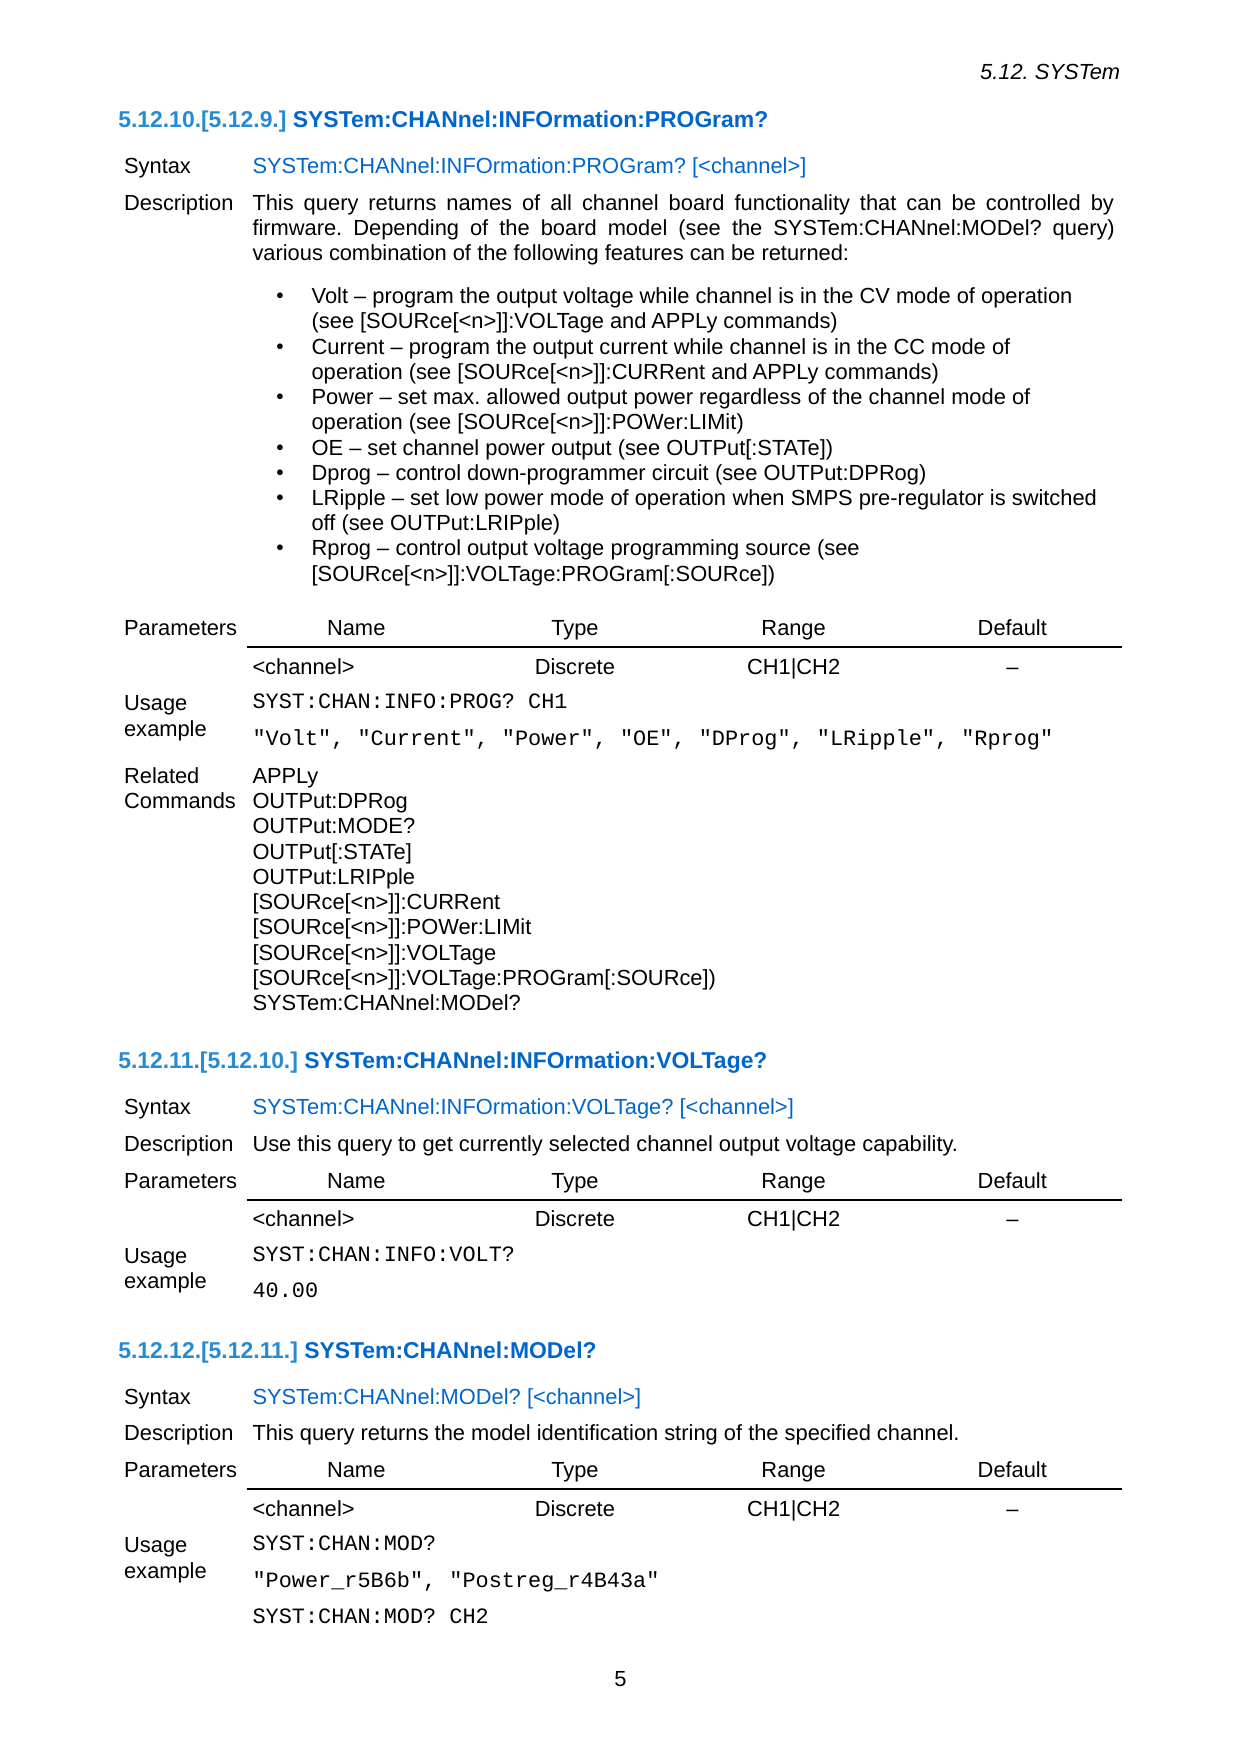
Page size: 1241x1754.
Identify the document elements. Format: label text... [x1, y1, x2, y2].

table_cell Range [684, 609, 903, 646]
table_cell Type [465, 1162, 684, 1198]
table_cell Name [247, 1162, 465, 1198]
table_cell Discrete [465, 1490, 684, 1527]
table_cell <channel> [247, 648, 465, 684]
table_cell This query returns the model identification string of the specified channel. [247, 1415, 1122, 1451]
table_cell Range [684, 1451, 903, 1488]
table_cell Description [118, 184, 247, 609]
table_header Syntax [118, 148, 247, 184]
table_cell – [903, 648, 1122, 684]
table_cell – [903, 1490, 1122, 1527]
table_cell SYST:CHAN:MOD? "Power_r5B6b", "Postreg_r4B43a" SYST:CHAN:MOD? CH2 [247, 1527, 1122, 1636]
table_cell Use this query to get currently selected channel output voltage capability. [247, 1125, 1122, 1162]
table_cell CH1|CH2 [684, 1201, 903, 1237]
table_header SYSTem:CHANnel:INFOrmation:PROGram? [<channel>] [247, 148, 1122, 184]
table_cell Name [247, 609, 465, 646]
subtitle SYSTem:CHANnel:INFOrmation:PROGram? [118, 106, 1122, 133]
table_cell Parameters [118, 1162, 247, 1237]
table_cell Related Commands [118, 757, 247, 1021]
table_cell Parameters [118, 609, 247, 684]
table_cell Discrete [465, 1201, 684, 1237]
subtitle SYSTem:CHANnel:INFOrmation:VOLTage? [118, 1047, 1122, 1074]
table_cell Default [903, 1162, 1122, 1198]
table_cell Usage example [118, 1527, 247, 1636]
table_cell – [903, 1201, 1122, 1237]
table_header Syntax [118, 1378, 247, 1414]
table_cell CH1|CH2 [684, 648, 903, 684]
table_cell SYST:CHAN:INFO:VOLT? 40.00 [247, 1237, 1122, 1310]
table_cell Range [684, 1162, 903, 1198]
table_cell Name [247, 1451, 465, 1488]
table_cell Usage example [118, 1237, 247, 1310]
table_header SYSTem:CHANnel:MODel? [<channel>] [247, 1378, 1122, 1414]
table_cell Parameters [118, 1451, 247, 1527]
table_cell Type [465, 609, 684, 646]
table_header Syntax [118, 1089, 247, 1125]
table_cell Discrete [465, 648, 684, 684]
table_cell <channel> [247, 1201, 465, 1237]
table_cell APPLy OUTPut:DPRog OUTPut:MODE? OUTPut[:STATe] OUTPut:LRIPple [SOURce[<n>]]:CURRent [SOURce[<n>]]:POWer:LIMit [SOURce[<n>]]:VOLTage [SOURce[<n>]]:VOLTage:PROGram[:SOURce]) SYSTem:CHANnel:MODel? [247, 757, 1122, 1021]
table_cell Usage example [118, 685, 247, 757]
table_header SYSTem:CHANnel:INFOrmation:VOLTage? [<channel>] [247, 1089, 1122, 1125]
table_cell Type [465, 1451, 684, 1488]
table_cell CH1|CH2 [684, 1490, 903, 1527]
table_cell Default [903, 1451, 1122, 1488]
table_cell <channel> [247, 1490, 465, 1527]
table_cell SYST:CHAN:INFO:PROG? CH1 "Volt", "Current", "Power", "OE", "DProg", "LRipple", "Rprog" [247, 685, 1122, 757]
table_cell This query returns names of all channel board functionality that can be controlled by firmware. Depending of the board model (see the SYSTem:CHANnel:MODel? query) various combination of the following features can be returned: Volt – program the output voltage while channel is in the CV mode of operation (see [SOURce[<n>]]:VOLTage and APPLy commands) Current – program the output current while channel is in the CC mode of operation (see [SOURce[<n>]]:CURRent and APPLy commands) Power – set max. allowed output power regardless of the channel mode of operation (see [SOURce[<n>]]:POWer:LIMit) OE – set channel power output (see OUTPut[:STATe]) Dprog – control down-programmer circuit (see OUTPut:DPRog) LRipple – set low power mode of operation when SMPS pre-regulator is switched off (see OUTPut:LRIPple) Rprog – control output voltage programming source (see [SOURce[<n>]]:VOLTage:PROGram[:SOURce]) [247, 184, 1122, 609]
table_cell Description [118, 1125, 247, 1162]
subtitle SYSTem:CHANnel:MODel? [118, 1337, 1122, 1363]
table_cell Default [903, 609, 1122, 646]
table_cell Description [118, 1415, 247, 1451]
